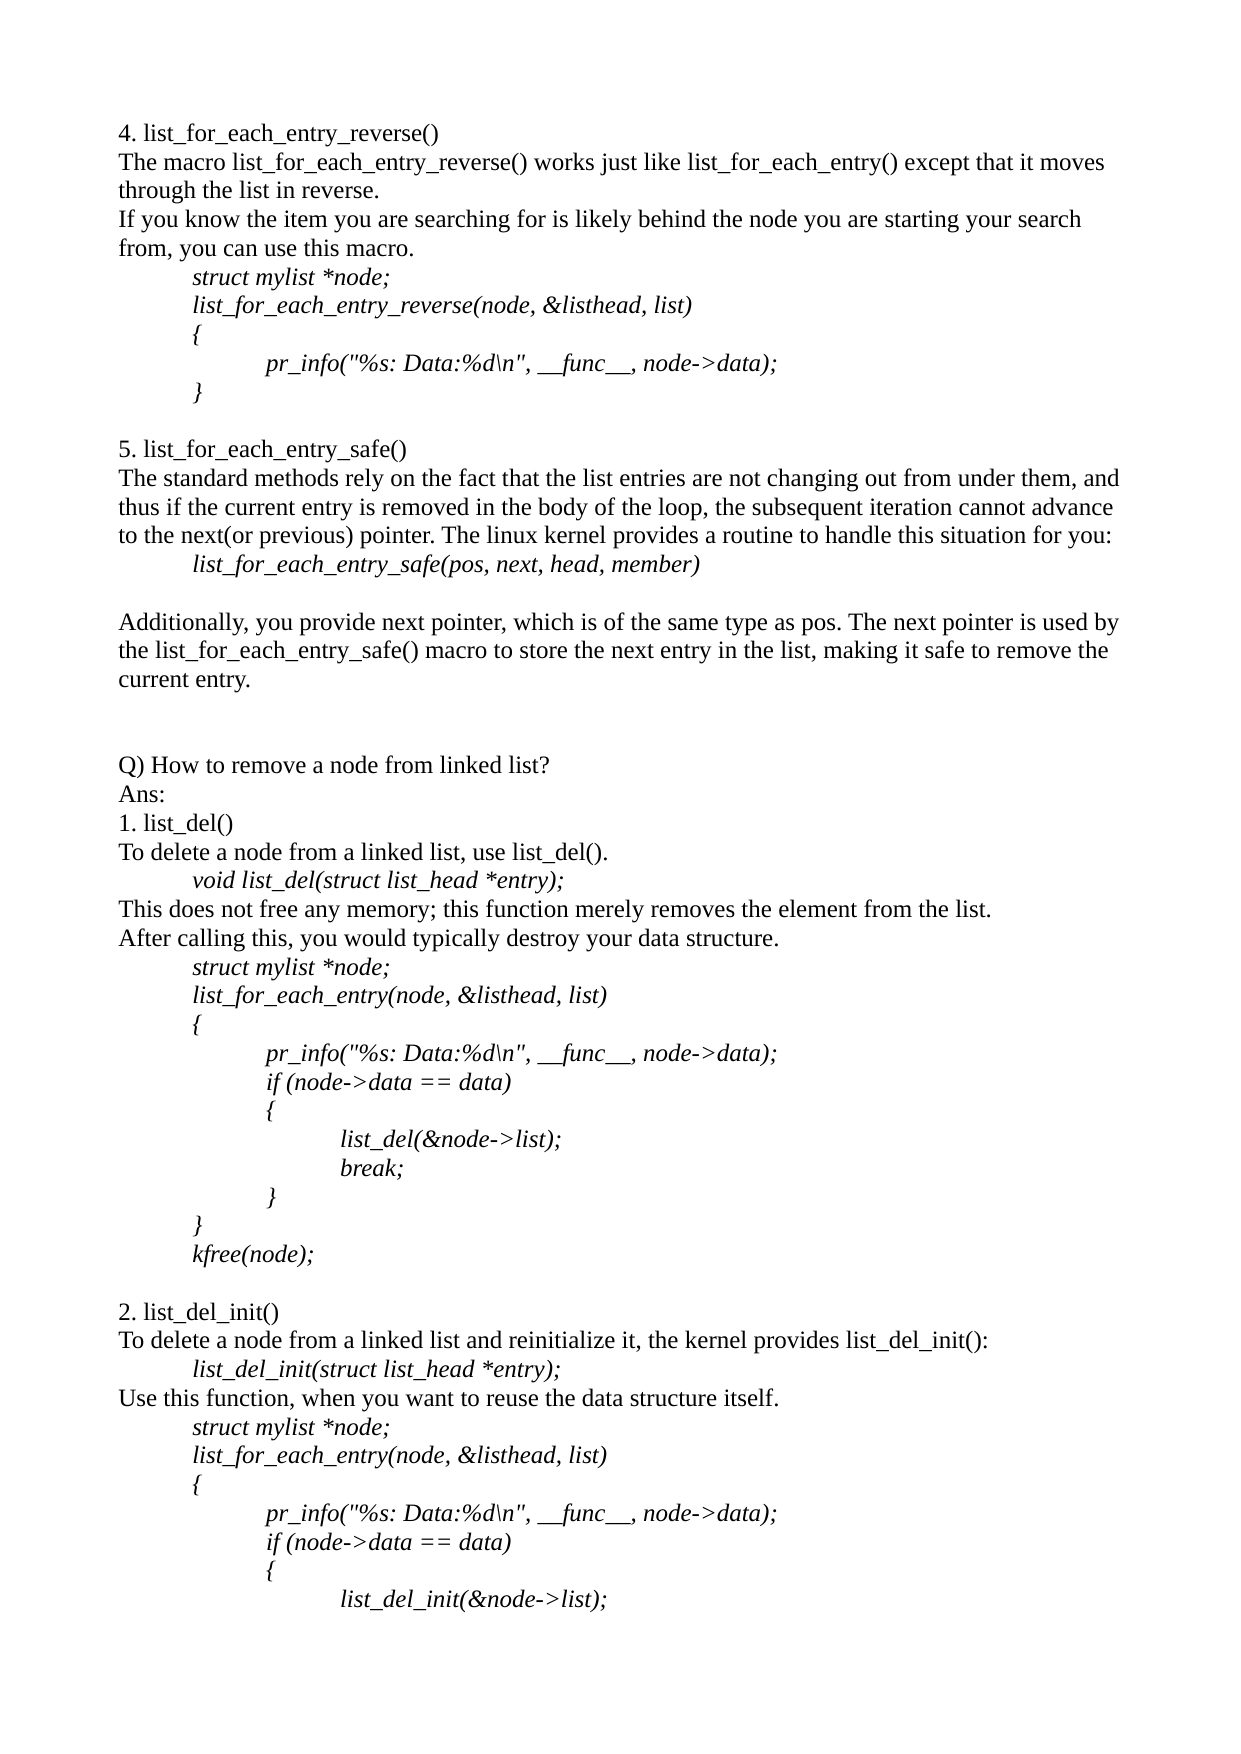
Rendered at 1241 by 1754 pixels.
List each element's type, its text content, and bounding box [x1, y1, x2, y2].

text } [118, 1211, 1122, 1239]
text 1. list_del() [118, 808, 1122, 837]
text { [118, 1009, 1122, 1038]
text list_for_each_entry_reverse(node, &listhead, list) [118, 291, 1122, 319]
text { [118, 1469, 1122, 1498]
text pr_info("%s: Data:%d\n", __func__, node->data); [118, 1498, 1122, 1527]
text 5. list_for_each_entry_safe() [118, 434, 1122, 463]
text } [118, 1182, 1122, 1211]
text list_for_each_entry(node, &listhead, list) [118, 981, 1122, 1009]
text void list_del(struct list_head *entry); [118, 866, 1122, 894]
text { [118, 1556, 1122, 1584]
text list_del(&node->list); [118, 1124, 1122, 1153]
text struct mylist *node; [118, 262, 1122, 291]
text 4. list_for_each_entry_reverse() [118, 118, 1122, 147]
text break; [118, 1153, 1122, 1182]
text kfree(node); [118, 1239, 1122, 1268]
text if (node->data == data) [118, 1527, 1122, 1556]
text To delete a node from a linked list and reinitialize it, the kernel provides list_del_init(): [118, 1326, 1122, 1354]
text This does not free any memory; this function merely removes the element from the list. [118, 894, 1122, 923]
text To delete a node from a linked list, use list_del(). [118, 837, 1122, 866]
text If you know the item you are searching for is likely behind the node you are starting your search from, you can use this macro. [118, 204, 1122, 262]
text struct mylist *node; [118, 1412, 1122, 1441]
text pr_info("%s: Data:%d\n", __func__, node->data); [118, 1038, 1122, 1067]
text list_del_init(&node->list); [118, 1584, 1122, 1613]
text After calling this, you would typically destroy your data structure. [118, 923, 1122, 952]
text list_for_each_entry(node, &listhead, list) [118, 1441, 1122, 1469]
text list_for_each_entry_safe(pos, next, head, member) [118, 549, 1122, 578]
text The macro list_for_each_entry_reverse() works just like list_for_each_entry() except that it moves through the list in reverse. [118, 147, 1122, 204]
text Additionally, you provide next pointer, which is of the same type as pos. The next pointer is used by the list_for_each_entry_safe() macro to store the next entry in the list, making it safe to remove the current entry. [118, 607, 1122, 693]
text struct mylist *node; [118, 952, 1122, 981]
text } [118, 377, 1122, 406]
text 2. list_del_init() [118, 1297, 1122, 1326]
text { [118, 1096, 1122, 1124]
text if (node->data == data) [118, 1067, 1122, 1096]
text { [118, 319, 1122, 348]
text list_del_init(struct list_head *entry); [118, 1354, 1122, 1383]
text The standard methods rely on the fact that the list entries are not changing out from under them, and thus if the current entry is removed in the body of the loop, the subsequent iteration cannot advance to the next(or previous) pointer. The linux kernel provides a routine to handle this situation for you: [118, 463, 1122, 549]
text Q) How to remove a node from linked list? [118, 751, 1122, 779]
text Use this function, when you want to reuse the data structure itself. [118, 1383, 1122, 1412]
text Ans: [118, 779, 1122, 808]
text pr_info("%s: Data:%d\n", __func__, node->data); [118, 348, 1122, 377]
